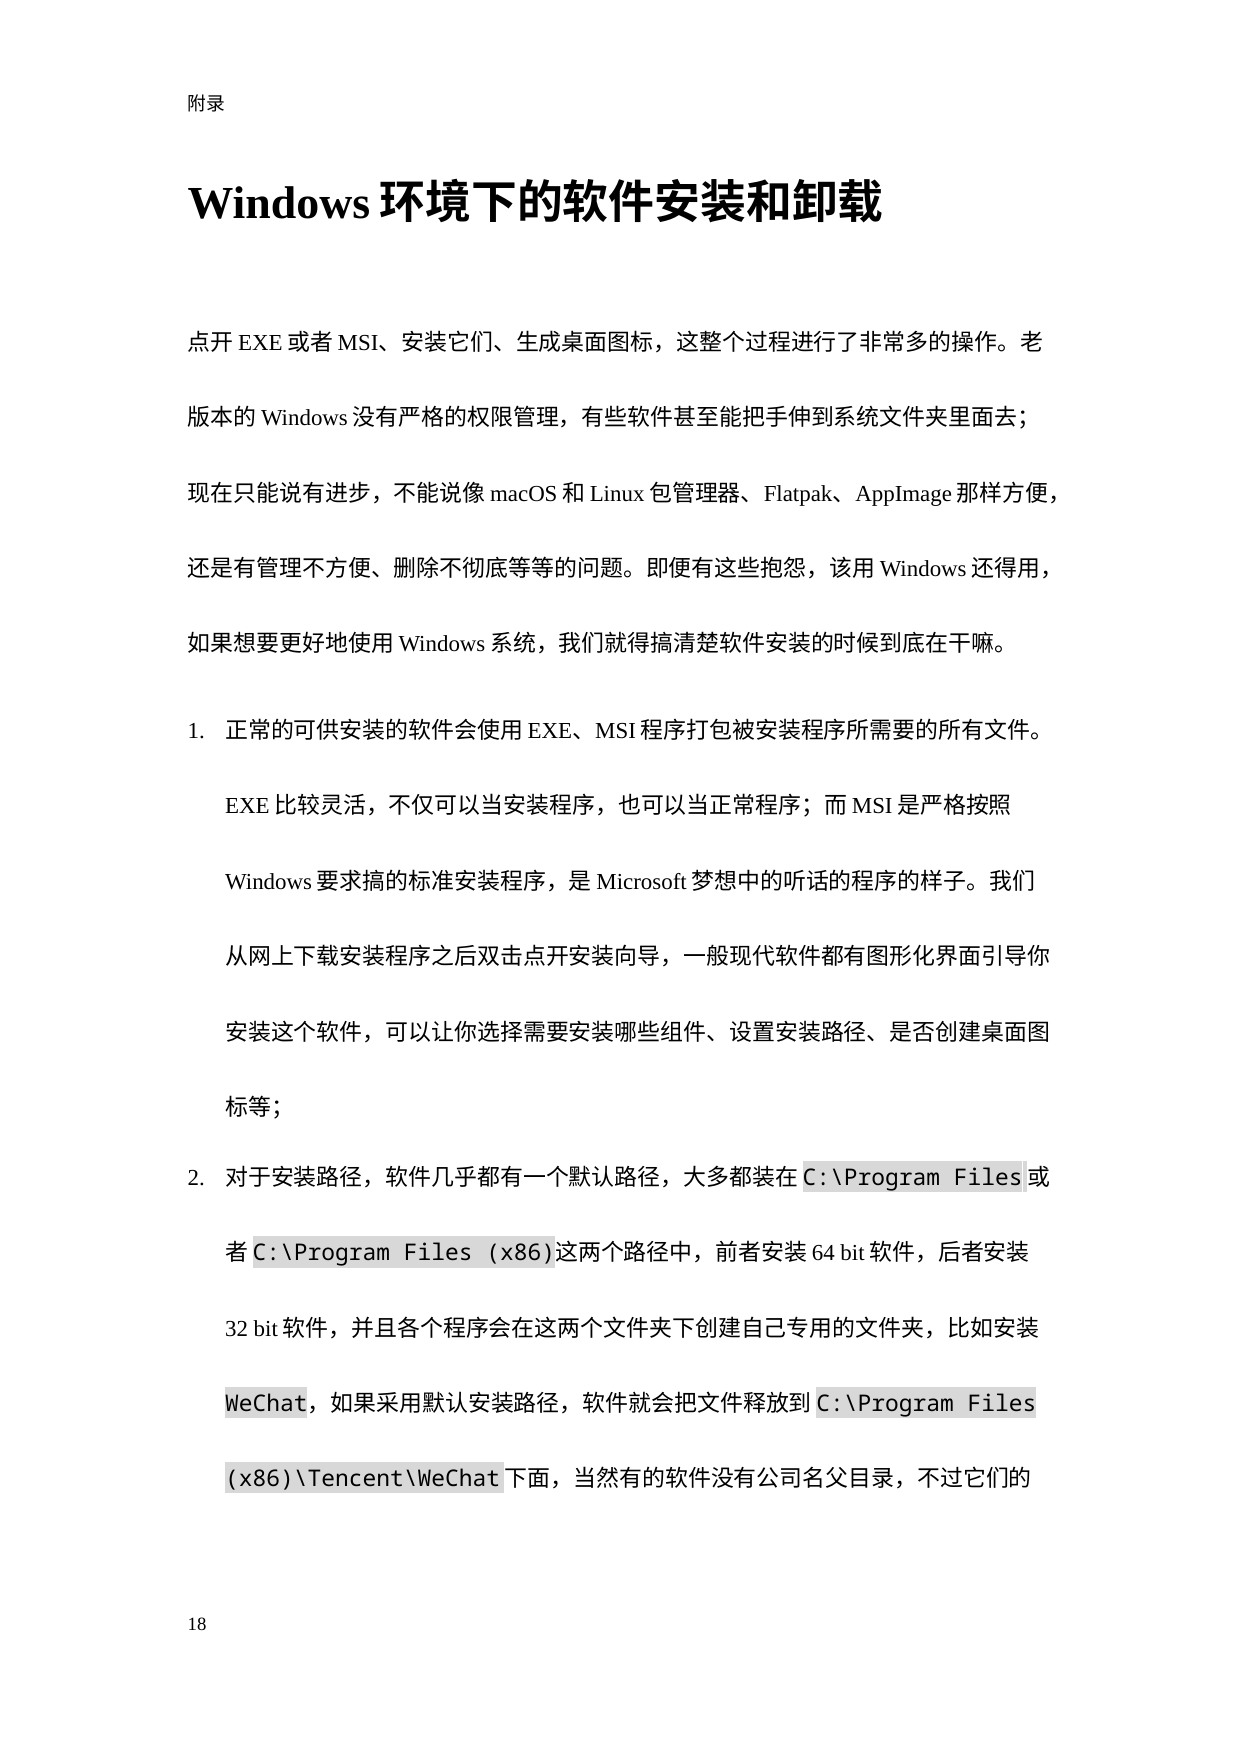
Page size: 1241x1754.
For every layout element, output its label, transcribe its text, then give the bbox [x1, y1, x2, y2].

text 点开EXE或者MSI、安装它们、生成桌面图标，这整个过程进行了非常多的操作。老版本的Windows没有严格的权限管理，有些软件甚至能把手伸到系统文件夹里面去；现在只能说有进步，不能说像macOS和Linux包管理器、Flatpak、AppImage那样方便，还是有管理不方便、删除不彻底等等的问题。即便有这些抱怨，该用Windows还得用，如果想要更好地使用Windows系统，我们就得搞清楚软件安装的时候到底在干嘛。 [187, 308, 1053, 674]
subtitle Windows环境下的软件安装和卸载 [187, 150, 1053, 247]
list 正常的可供安装的软件会使用EXE、MSI程序打包被安装程序所需要的所有文件。EXE比较灵活，不仅可以当安装程序，也可以当正常程序；而MSI是严格按照Windows要求搞的标准安装程序，是Microsoft梦想中的听话的程序的样子。我们从网上下载安装程序之后双击点开安装向导，一般现代软件都有图形化界面引导你安装这个软件，可以让你选择需要安装哪些组件、设置安装路径、是否创建桌面图标等； [187, 696, 1053, 1138]
list 对于安装路径，软件几乎都有一个默认路径，大多都装在C:\Program Files或者C:\Program Files (x86)这两个路径中，前者安装64 bit软件，后者安装32 bit软件，并且各个程序会在这两个文件夹下创建自己专用的文件夹，比如安装WeChat，如果采用默认安装路径，软件就会把文件释放到C:\Program Files (x86)\Tencent\WeChat下面，当然有的软件没有公司名父目录，不过它们的 [187, 1143, 1053, 1509]
